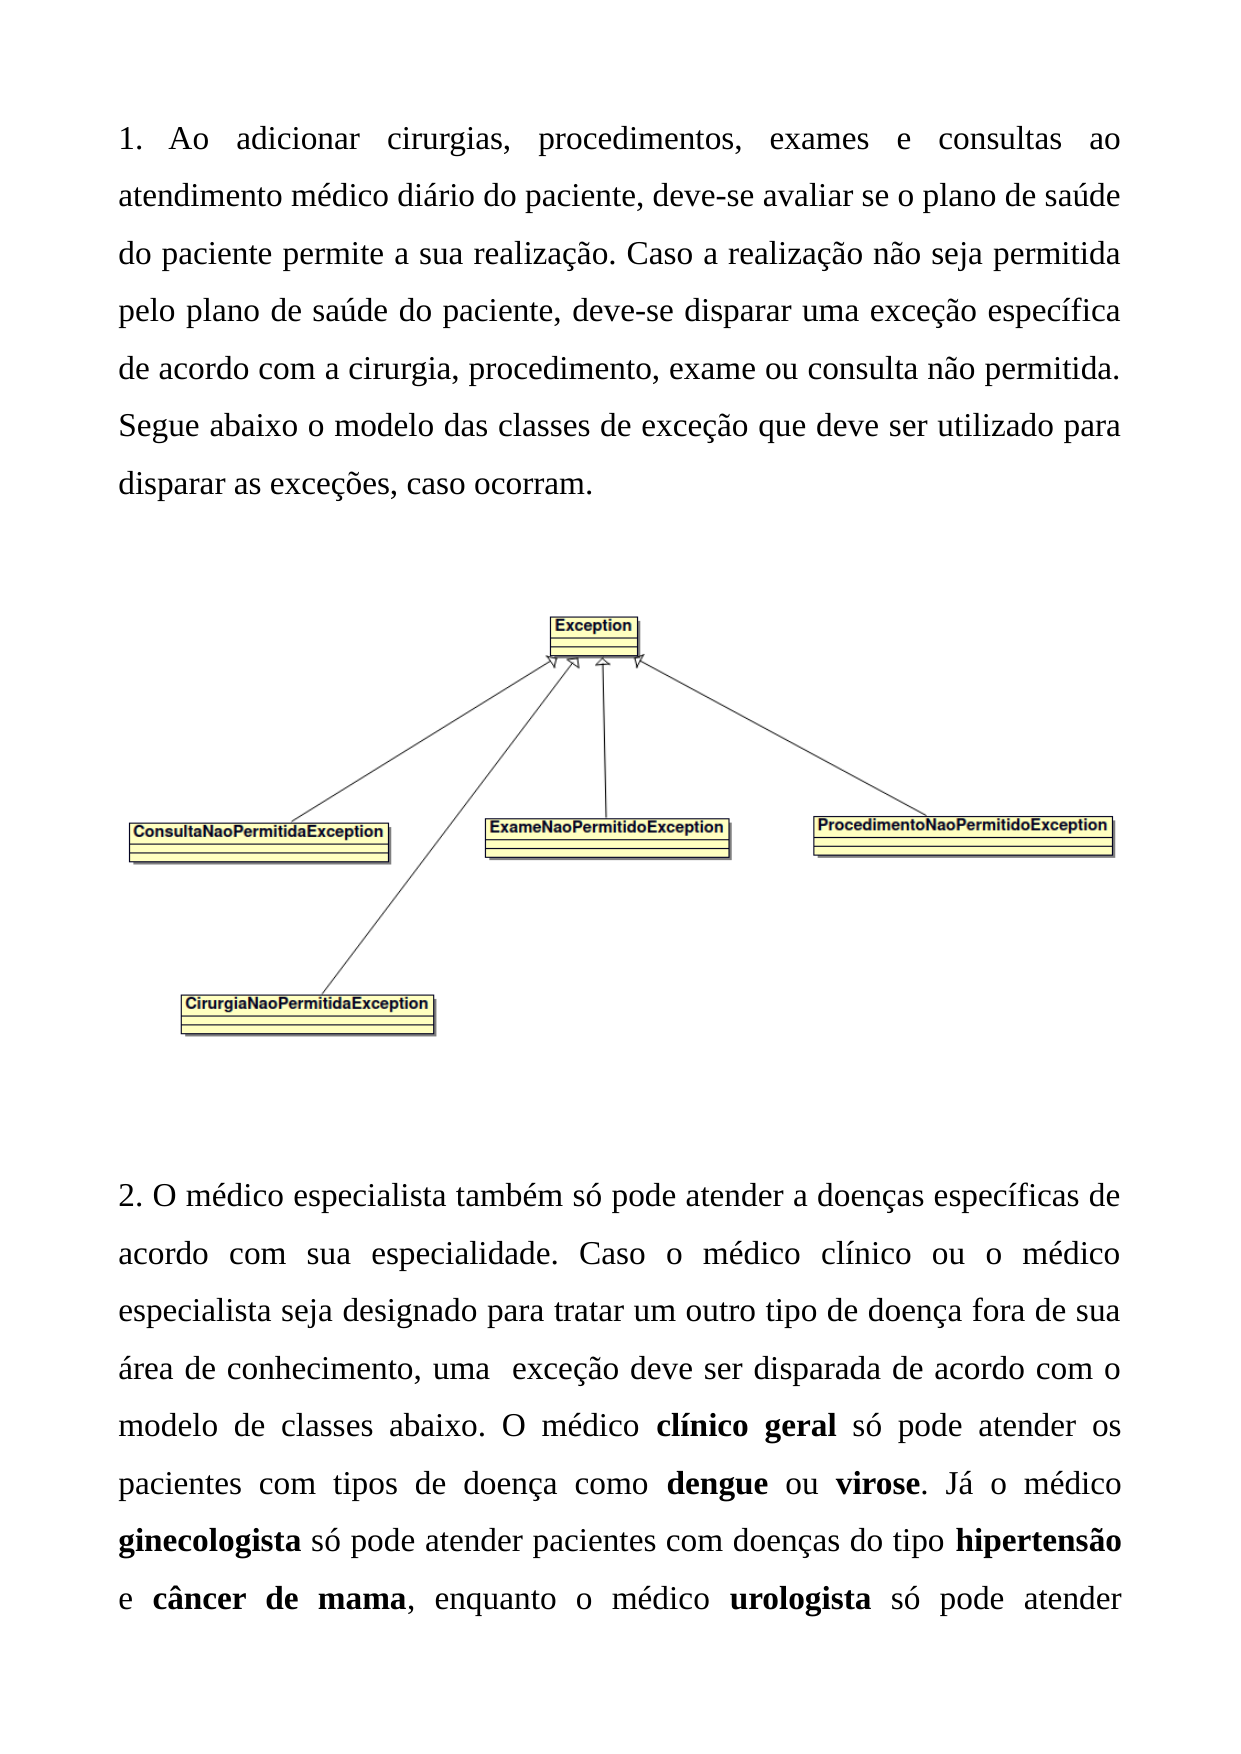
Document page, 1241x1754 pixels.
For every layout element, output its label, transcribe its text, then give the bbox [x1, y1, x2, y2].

text 2. O médico especialista também só pode atender a doenças específicas de acordo com sua especialidade. Caso o médico clínico ou o médico especialista seja designado para tratar um outro tipo de doença fora de sua área de conhecimento, uma exceção deve ser disparada de acordo com o modelo de classes abaixo. O médico clínico geral só pode atender os pacientes com tipos de doença como dengue ou virose. Já o médico ginecologista só pode atender pacientes com doenças do tipo hipertensão e câncer de mama, enquanto o médico urologista só pode atender [118, 1176, 1122, 1617]
text 1. Ao adicionar cirurgias, procedimentos, exames e consultas ao atendimento médico diário do paciente, deve-se avaliar se o plano de saúde do paciente permite a sua realização. Caso a realização não seja permitida pelo plano de saúde do paciente, deve-se disparar uma exceção específica de acordo com a cirurgia, procedimento, exame ou consulta não permitida. Segue abaixo o modelo das classes de exceção que deve ser utilizado para disparar as exceções, caso ocorram. [118, 118, 1122, 501]
picture [118, 578, 1123, 1042]
